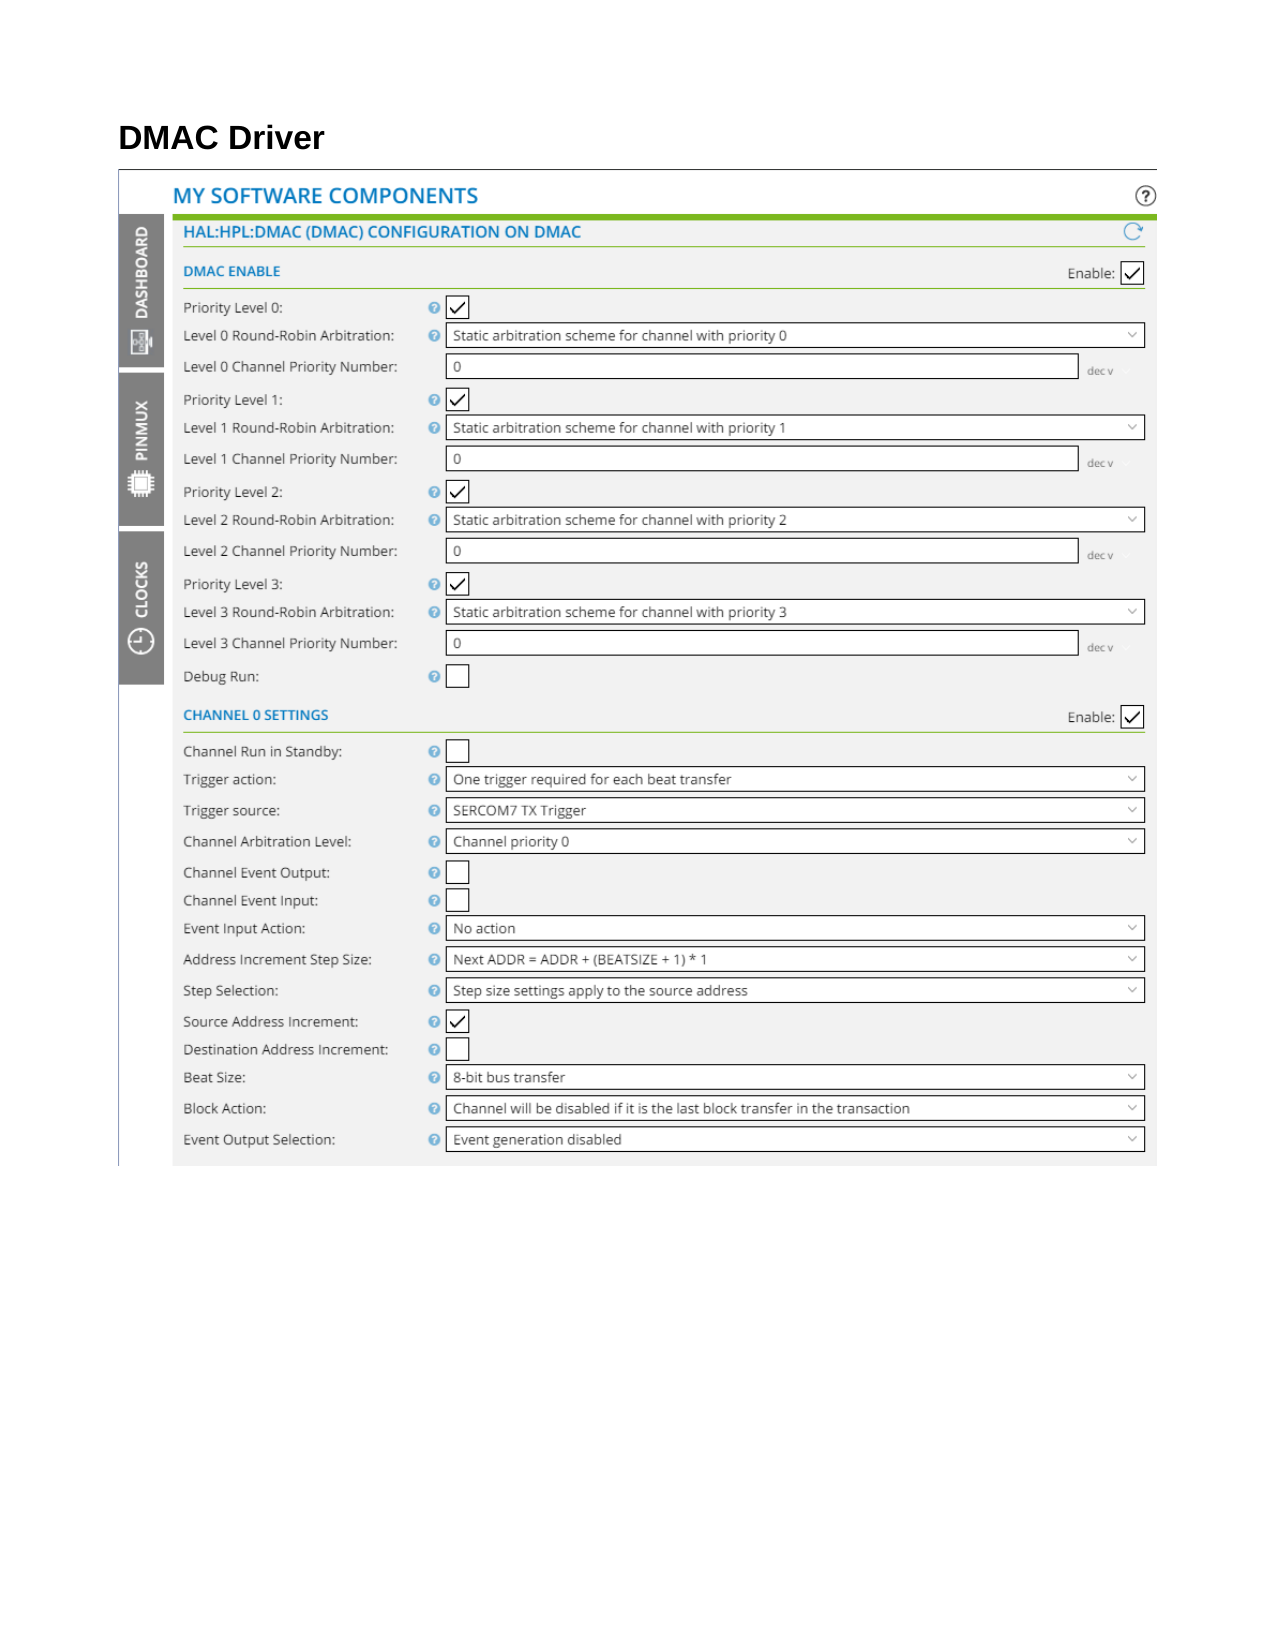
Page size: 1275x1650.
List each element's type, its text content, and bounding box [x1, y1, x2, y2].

subtitle DMAC Driver [118, 118, 1157, 157]
picture [118, 169, 1157, 1166]
